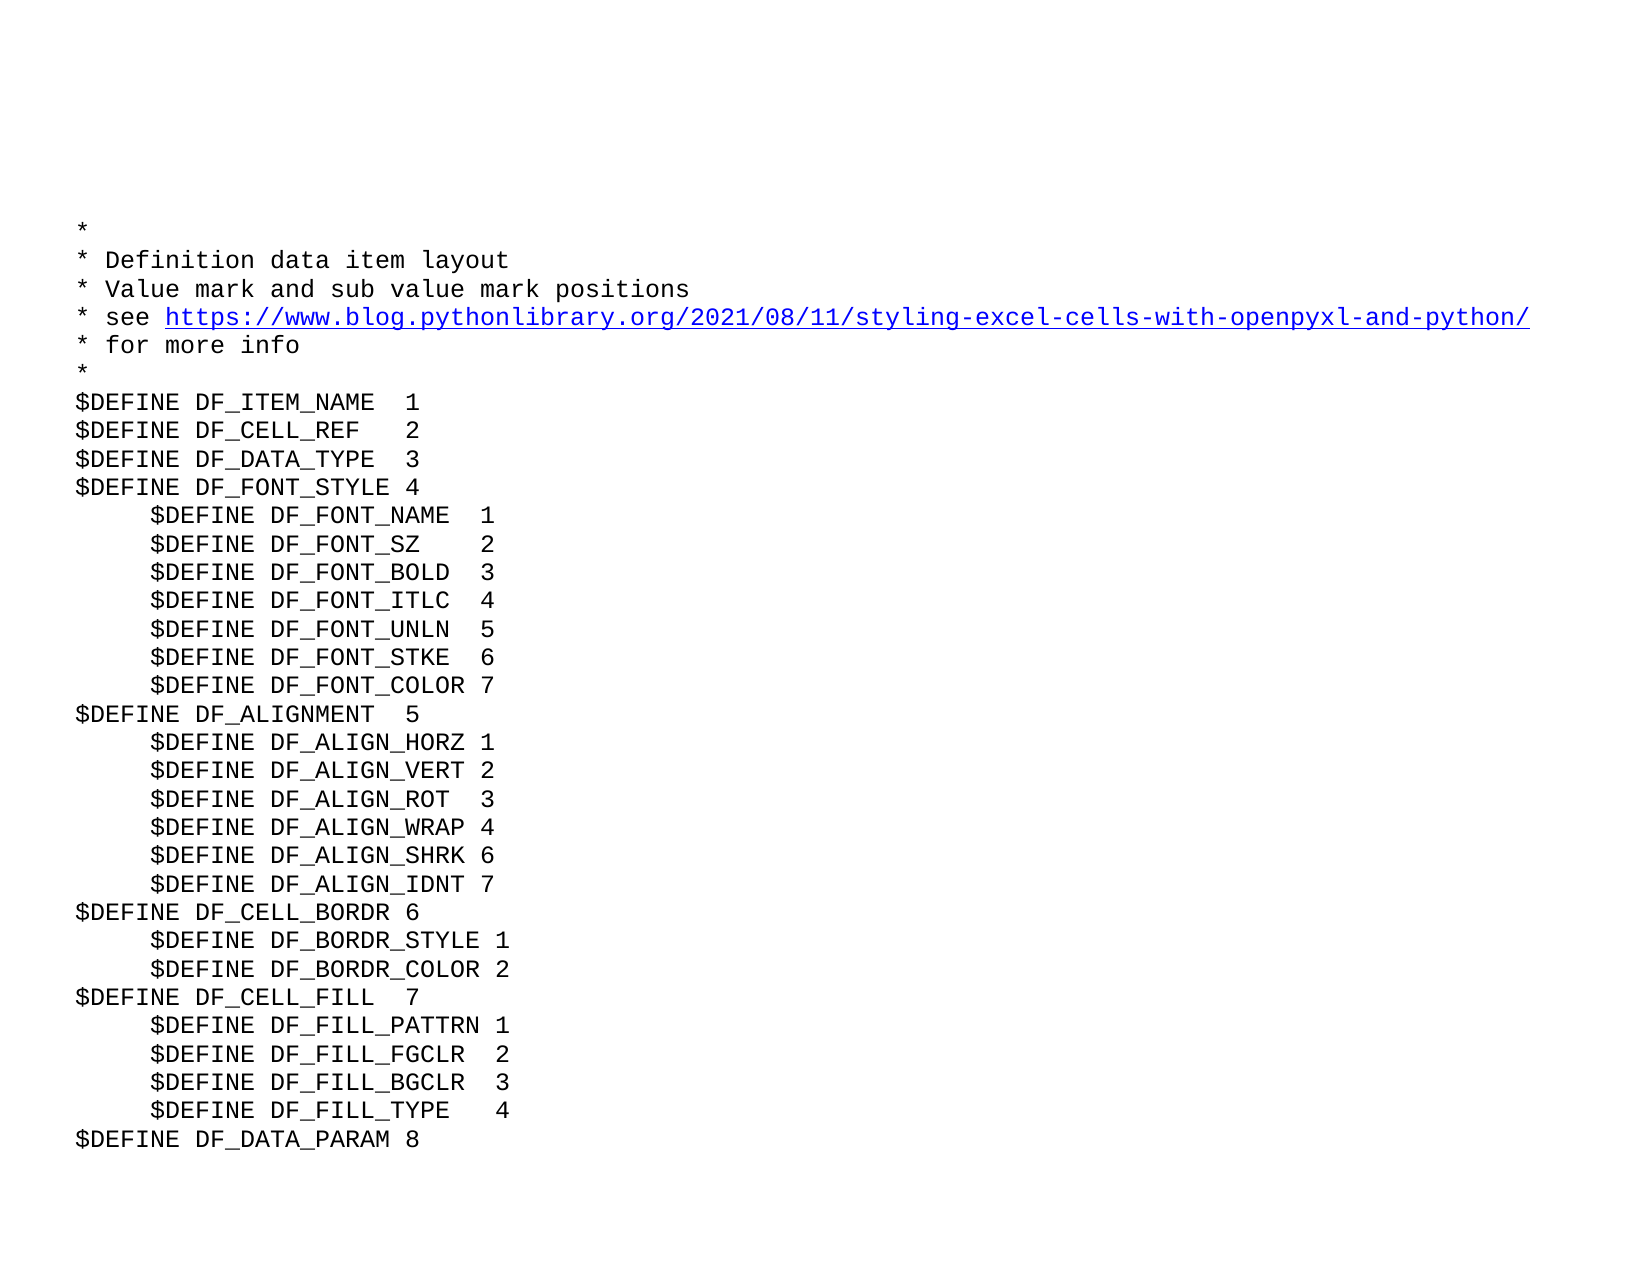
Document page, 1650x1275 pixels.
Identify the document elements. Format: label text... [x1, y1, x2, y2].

subtitle $DEFINE DF_ALIGN_VERT 2 [75, 758, 1575, 786]
subtitle $DEFINE DF_ITEM_NAME 1 [75, 389, 1575, 418]
subtitle $DEFINE DF_FONT_COLOR 7 [75, 673, 1575, 701]
subtitle * [75, 219, 1575, 248]
subtitle $DEFINE DF_FILL_FGCLR 2 [75, 1041, 1575, 1069]
subtitle $DEFINE DF_CELL_REF 2 [75, 418, 1575, 446]
subtitle $DEFINE DF_FONT_STYLE 4 [75, 474, 1575, 503]
subtitle * Value mark and sub value mark positions [75, 276, 1575, 304]
subtitle * see https://www.blog.pythonlibrary.org/2021/08/11/styling-excel-cells-with-openpyxl-and-python/ [75, 304, 1575, 333]
subtitle $DEFINE DF_BORDR_STYLE 1 [75, 928, 1575, 956]
subtitle * [75, 361, 1575, 389]
subtitle $DEFINE DF_FILL_BGCLR 3 [75, 1069, 1575, 1098]
subtitle $DEFINE DF_ALIGN_IDNT 7 [75, 871, 1575, 899]
subtitle * Definition data item layout [75, 248, 1575, 276]
subtitle $DEFINE DF_ALIGNMENT 5 [75, 701, 1575, 729]
subtitle $DEFINE DF_FILL_PATTRN 1 [75, 1013, 1575, 1041]
subtitle $DEFINE DF_DATA_TYPE 3 [75, 446, 1575, 474]
subtitle $DEFINE DF_FILL_TYPE 4 [75, 1098, 1575, 1126]
subtitle $DEFINE DF_FONT_SZ 2 [75, 531, 1575, 559]
subtitle $DEFINE DF_DATA_PARAM 8 [75, 1126, 1575, 1154]
subtitle $DEFINE DF_FONT_UNLN 5 [75, 616, 1575, 644]
subtitle $DEFINE DF_CELL_FILL 7 [75, 984, 1575, 1013]
subtitle $DEFINE DF_ALIGN_HORZ 1 [75, 729, 1575, 758]
subtitle $DEFINE DF_ALIGN_SHRK 6 [75, 843, 1575, 871]
subtitle * for more info [75, 333, 1575, 361]
subtitle $DEFINE DF_FONT_BOLD 3 [75, 559, 1575, 588]
subtitle $DEFINE DF_CELL_BORDR 6 [75, 899, 1575, 928]
subtitle $DEFINE DF_BORDR_COLOR 2 [75, 956, 1575, 984]
subtitle $DEFINE DF_FONT_ITLC 4 [75, 588, 1575, 616]
subtitle $DEFINE DF_FONT_STKE 6 [75, 644, 1575, 673]
subtitle $DEFINE DF_FONT_NAME 1 [75, 503, 1575, 531]
subtitle $DEFINE DF_ALIGN_WRAP 4 [75, 814, 1575, 843]
subtitle $DEFINE DF_ALIGN_ROT 3 [75, 786, 1575, 814]
